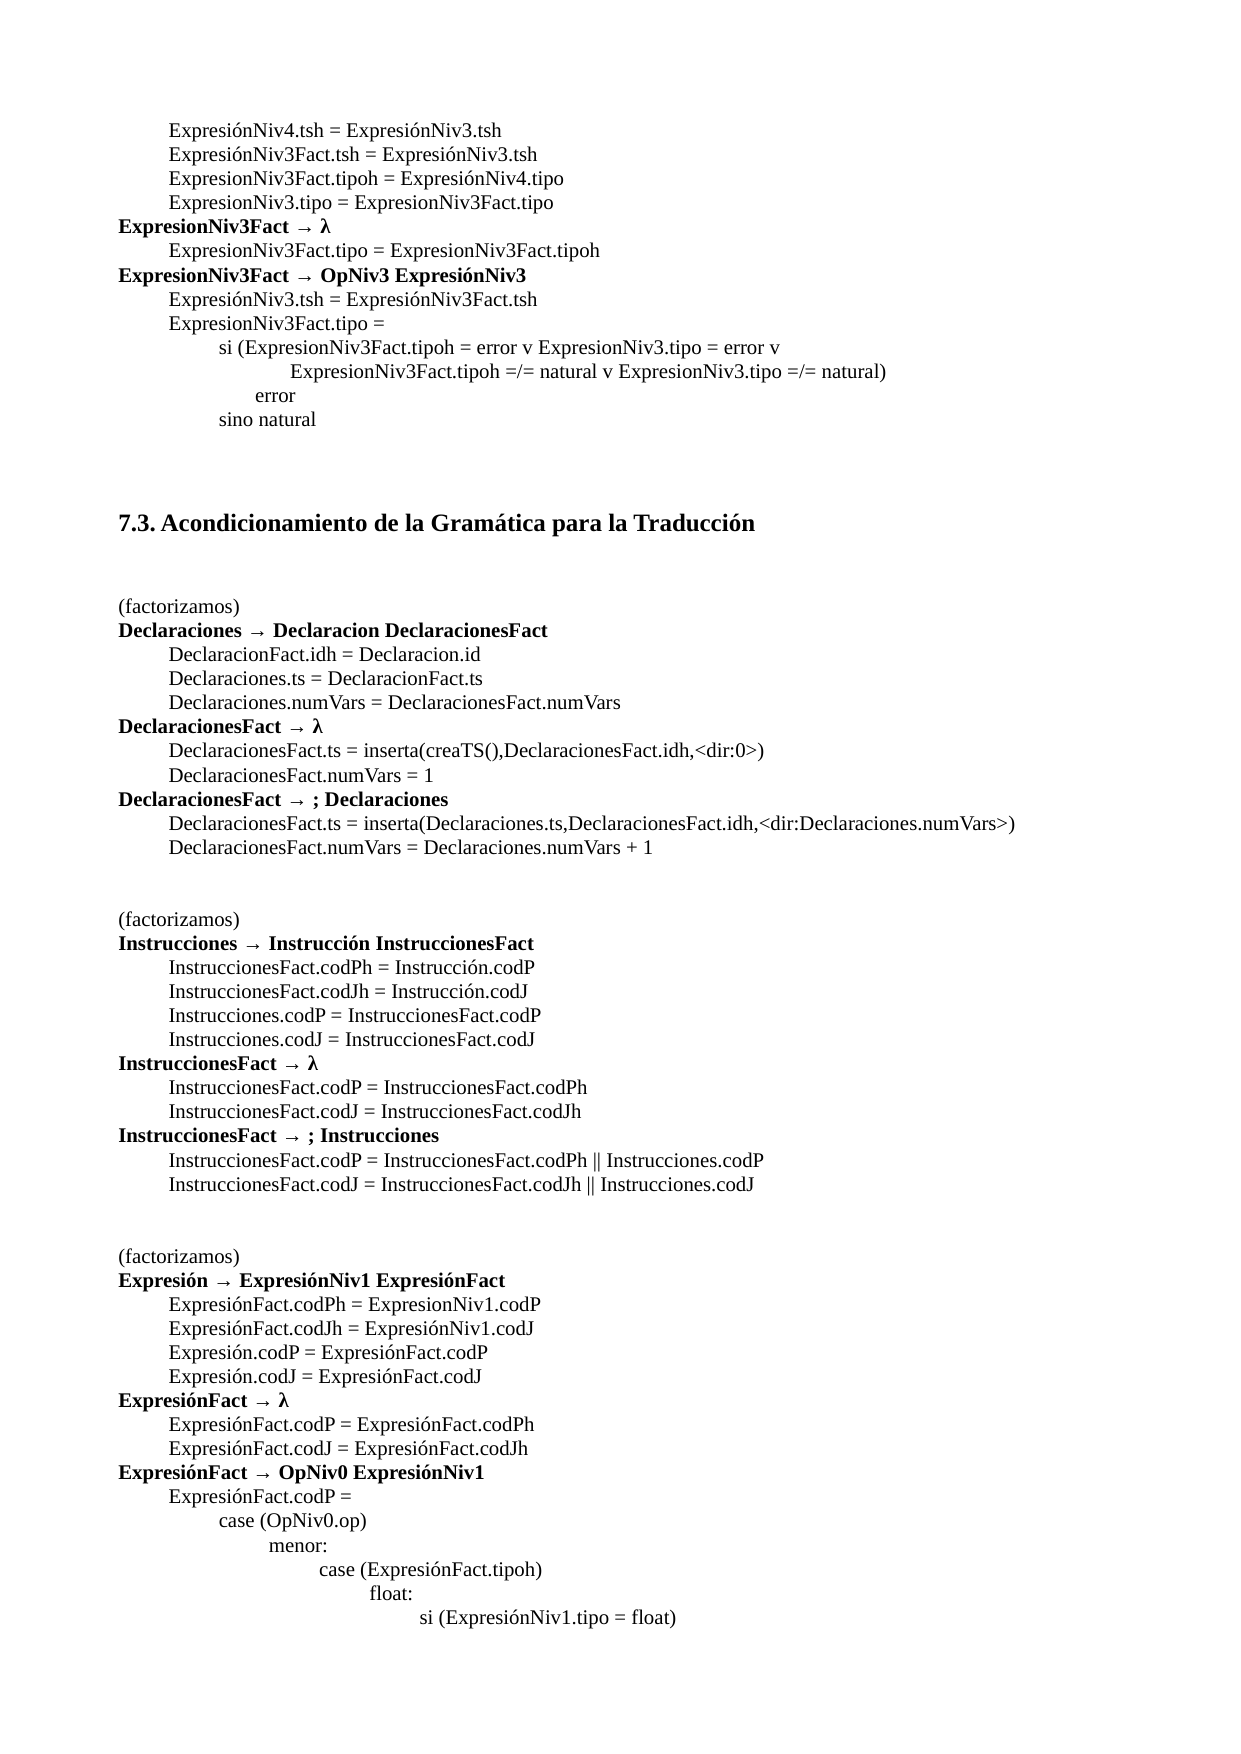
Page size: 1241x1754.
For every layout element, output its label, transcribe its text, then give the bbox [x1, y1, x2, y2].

text (factorizamos) [118, 907, 1122, 931]
text (factorizamos) [118, 1244, 1122, 1268]
text ExpresiónFact.codJh = ExpresiónNiv1.codJ [118, 1316, 1122, 1340]
text error [118, 383, 1122, 407]
text si (ExpresiónNiv1.tipo = float) [118, 1605, 1122, 1629]
text (factorizamos) [118, 594, 1122, 618]
text Declaraciones.ts = DeclaracionFact.ts [118, 666, 1122, 690]
text ExpresiónNiv4.tsh = ExpresiónNiv3.tsh [118, 118, 1122, 142]
text ExpresiónFact.codP = [118, 1484, 1122, 1508]
text ExpresionNiv3Fact → λ [118, 214, 1122, 238]
text ExpresionNiv3Fact.tipo = [118, 311, 1122, 335]
text ExpresiónFact.codP = ExpresiónFact.codPh [118, 1412, 1122, 1436]
text sino natural [118, 407, 1122, 431]
text DeclaracionesFact.ts = inserta(creaTS(),DeclaracionesFact.idh,<dir:0>) [118, 738, 1122, 762]
text Instrucciones.codP = InstruccionesFact.codP [118, 1003, 1122, 1027]
text InstruccionesFact → ; Instrucciones [118, 1123, 1122, 1147]
text ExpresiónNiv3.tsh = ExpresiónNiv3Fact.tsh [118, 287, 1122, 311]
text InstruccionesFact.codJ = InstruccionesFact.codJh [118, 1099, 1122, 1123]
text Expresión.codP = ExpresiónFact.codP [118, 1340, 1122, 1364]
text ExpresiónFact.codJ = ExpresiónFact.codJh [118, 1436, 1122, 1460]
text DeclaracionesFact → λ [118, 714, 1122, 738]
text DeclaracionesFact.numVars = 1 [118, 762, 1122, 787]
text DeclaracionesFact.ts = inserta(Declaraciones.ts,DeclaracionesFact.idh,<dir:Declaraciones.numVars>) [118, 811, 1122, 835]
text Instrucciones.codJ = InstruccionesFact.codJ [118, 1027, 1122, 1051]
text ExpresiónNiv3Fact.tsh = ExpresiónNiv3.tsh [118, 142, 1122, 166]
text float: [118, 1581, 1122, 1605]
text InstruccionesFact.codJh = Instrucción.codJ [118, 979, 1122, 1003]
text case (ExpresiónFact.tipoh) [118, 1557, 1122, 1581]
text DeclaracionesFact.numVars = Declaraciones.numVars + 1 [118, 835, 1122, 859]
text InstruccionesFact → λ [118, 1051, 1122, 1075]
text DeclaracionesFact → ; Declaraciones [118, 787, 1122, 811]
text menor: [118, 1532, 1122, 1557]
text Expresión → ExpresiónNiv1 ExpresiónFact [118, 1268, 1122, 1292]
text Declaraciones → Declaracion DeclaracionesFact [118, 618, 1122, 642]
text si (ExpresionNiv3Fact.tipoh = error v ExpresionNiv3.tipo = error v [118, 335, 1122, 359]
text ExpresiónFact → λ [118, 1388, 1122, 1412]
text InstruccionesFact.codP = InstruccionesFact.codPh [118, 1075, 1122, 1099]
text ExpresiónFact → OpNiv0 ExpresiónNiv1 [118, 1460, 1122, 1484]
text Instrucciones → Instrucción InstruccionesFact [118, 931, 1122, 955]
text ExpresiónFact.codPh = ExpresionNiv1.codP [118, 1292, 1122, 1316]
text InstruccionesFact.codJ = InstruccionesFact.codJh || Instrucciones.codJ [118, 1172, 1122, 1196]
text ExpresionNiv3Fact.tipo = ExpresionNiv3Fact.tipoh [118, 238, 1122, 262]
text case (OpNiv0.op) [118, 1508, 1122, 1532]
text InstruccionesFact.codP = InstruccionesFact.codPh || Instrucciones.codP [118, 1147, 1122, 1172]
text ExpresionNiv3Fact → OpNiv3 ExpresiónNiv3 [118, 262, 1122, 287]
text 7.3. Acondicionamiento de la Gramática para la Traducción [118, 508, 1122, 537]
text ExpresionNiv3Fact.tipoh = ExpresiónNiv4.tipo [118, 166, 1122, 190]
text DeclaracionFact.idh = Declaracion.id [118, 642, 1122, 666]
text ExpresionNiv3Fact.tipoh =/= natural v ExpresionNiv3.tipo =/= natural) [118, 359, 1122, 383]
text Declaraciones.numVars = DeclaracionesFact.numVars [118, 690, 1122, 714]
text InstruccionesFact.codPh = Instrucción.codP [118, 955, 1122, 979]
text ExpresionNiv3.tipo = ExpresionNiv3Fact.tipo [118, 190, 1122, 214]
text Expresión.codJ = ExpresiónFact.codJ [118, 1364, 1122, 1388]
